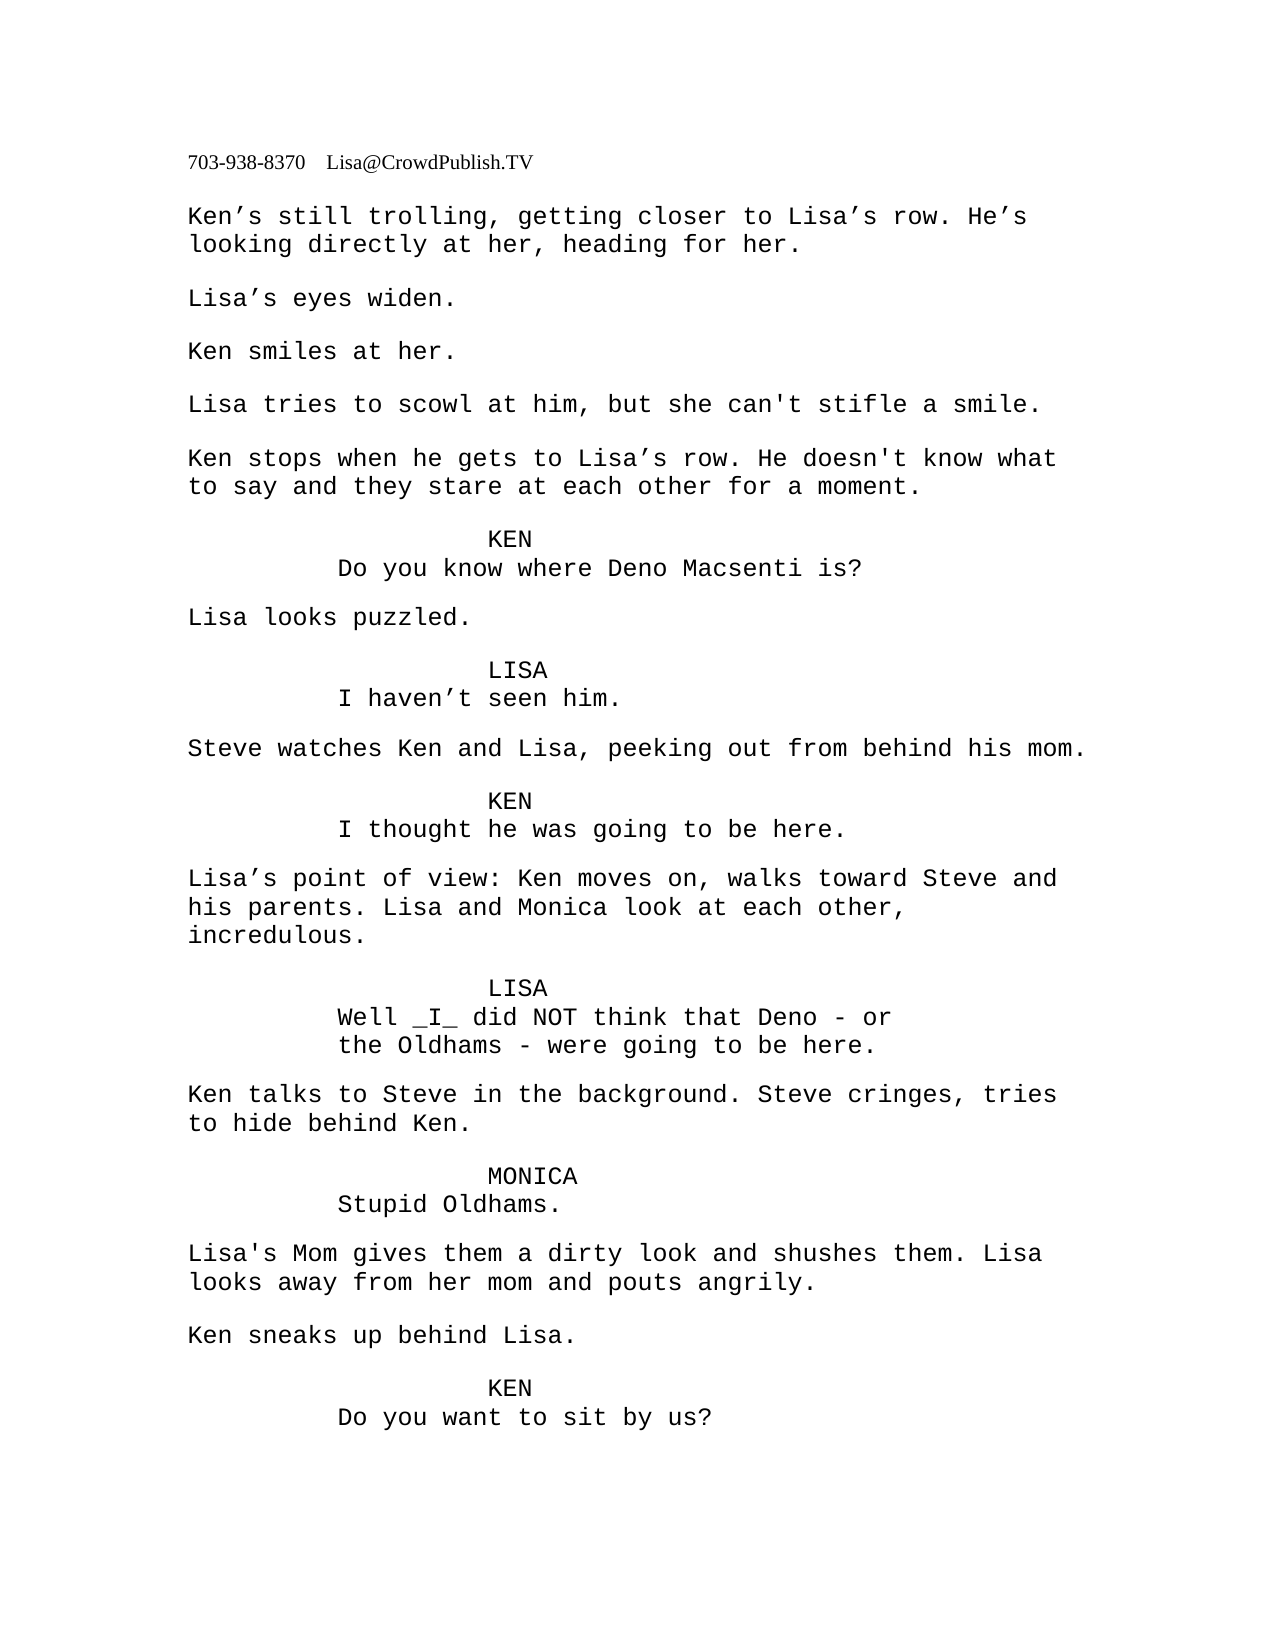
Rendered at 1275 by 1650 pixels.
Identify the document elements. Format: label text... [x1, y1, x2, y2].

text Ken’s still trolling, getting closer to Lisa’s row. He’s looking directly at her, heading for her. [187, 203, 1087, 260]
text Ken smiles at her. [187, 338, 1087, 367]
text Lisa looks puzzled. [187, 604, 1087, 633]
text LISA [187, 976, 1087, 1004]
text Ken talks to Steve in the background. Steve cringes, tries to hide behind Ken. [187, 1082, 1087, 1138]
text Well _I_ did NOT think that Deno - or the Oldhams - were going to be here. [337, 1004, 937, 1061]
text KEN [187, 527, 1087, 555]
text KEN [187, 1376, 1087, 1404]
text KEN [187, 788, 1087, 817]
text Steve watches Ken and Lisa, peeking out from behind his mom. [187, 735, 1087, 763]
text Lisa tries to scowl at him, but she can't stifle a smile. [187, 392, 1087, 420]
text LISA [187, 658, 1087, 686]
text Ken sneaks up behind Lisa. [187, 1323, 1087, 1351]
text Do you want to sit by us? [337, 1404, 937, 1433]
text I haven’t seen him. [337, 686, 937, 714]
text Lisa’s eyes widen. [187, 285, 1087, 313]
text Do you know where Deno Macsenti is? [337, 555, 937, 583]
text Stupid Oldhams. [337, 1192, 937, 1220]
text Lisa’s point of view: Ken moves on, walks toward Steve and his parents. Lisa and Monica look at each other, incredulous. [187, 866, 1087, 951]
text I thought he was going to be here. [337, 817, 937, 845]
text Lisa's Mom gives them a dirty look and shushes them. Lisa looks away from her mom and pouts angrily. [187, 1241, 1087, 1298]
text MONICA [187, 1163, 1087, 1192]
text Ken stops when he gets to Lisa’s row. He doesn't know what to say and they stare at each other for a moment. [187, 445, 1087, 502]
